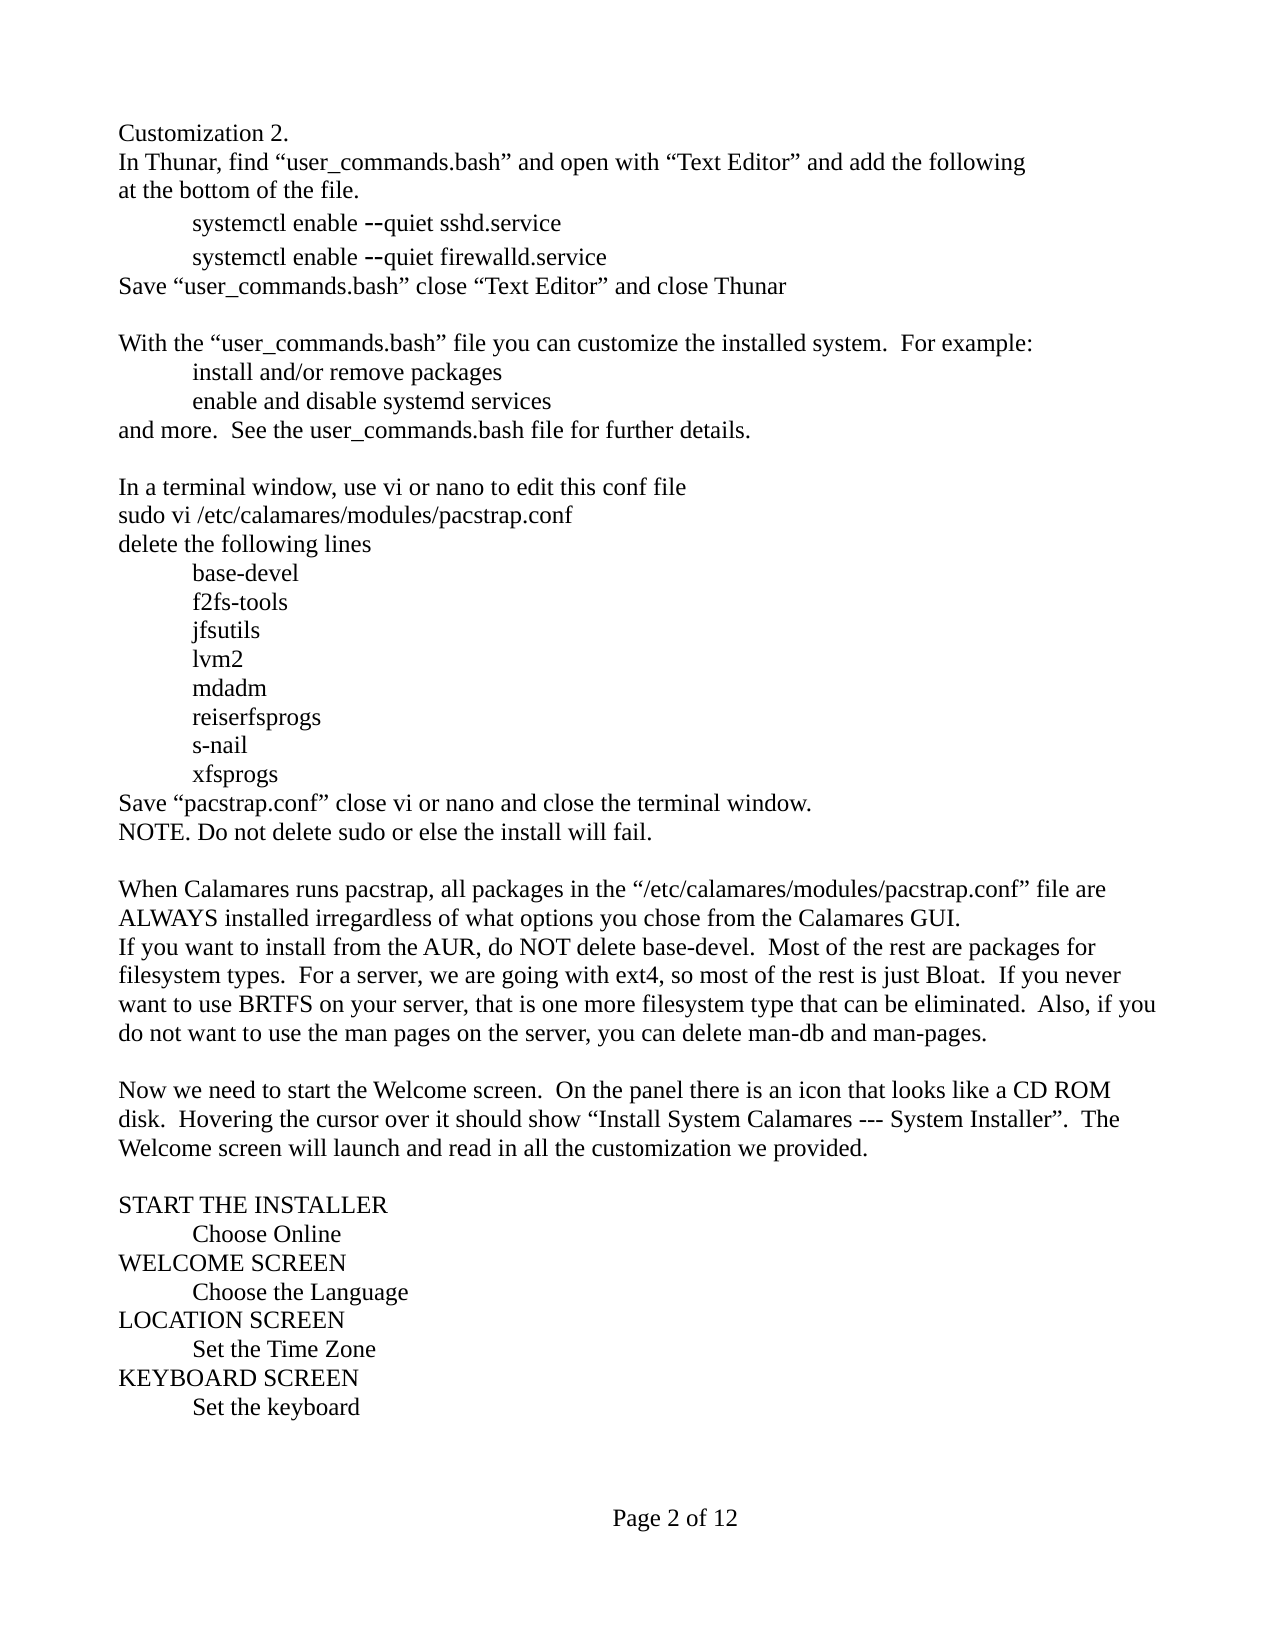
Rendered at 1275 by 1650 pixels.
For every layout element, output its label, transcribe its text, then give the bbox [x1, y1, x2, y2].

text Save “pacstrap.conf” close vi or nano and close the terminal window. [118, 788, 1157, 817]
text LOCATION SCREEN [118, 1306, 1157, 1334]
text START THE INSTALLER [118, 1191, 1157, 1219]
text Now we need to start the Welcome screen. On the panel there is an icon that looks like a CD ROM disk. Hovering the cursor over it should show “Install System Calamares --- System Installer”. The Welcome screen will launch and read in all the customization we provided. [118, 1076, 1157, 1162]
text In a terminal window, use vi or nano to edit this conf file [118, 472, 1157, 501]
text Choose the Language [118, 1277, 1157, 1306]
text When Calamares runs pacstrap, all packages in the “/etc/calamares/modules/pacstrap.conf” file are ALWAYS installed irregardless of what options you chose from the Calamares GUI. [118, 874, 1157, 932]
text Set the Time Zone [118, 1334, 1157, 1363]
text and more. See the user_commands.bash file for further details. [118, 415, 1157, 443]
text f2fs-tools [118, 587, 1157, 616]
text jfsutils [118, 616, 1157, 644]
text systemctl enable --quiet firewalld.service [118, 238, 1157, 271]
text s-nail [118, 731, 1157, 759]
text delete the following lines [118, 529, 1157, 558]
text KEYBOARD SCREEN [118, 1363, 1157, 1392]
text If you want to install from the AUR, do NOT delete base-devel. Most of the rest are packages for filesystem types. For a server, we are going with ext4, so most of the rest is just Bloat. If you never want to use BRTFS on your server, that is one more filesystem type that can be eliminated. Also, if you do not want to use the man pages on the server, you can delete man-db and man-pages. [118, 932, 1157, 1047]
text With the “user_commands.bash” file you can customize the installed system. For example: [118, 328, 1157, 357]
text In Thunar, find “user_commands.bash” and open with “Text Editor” and add the following [118, 147, 1157, 176]
text Customization 2. [118, 118, 1157, 147]
text base-devel [118, 558, 1157, 587]
text lvm2 [118, 644, 1157, 673]
text Set the keyboard [118, 1392, 1157, 1421]
text WELCOME SCREEN [118, 1248, 1157, 1277]
text at the bottom of the file. [118, 176, 1157, 204]
text Choose Online [118, 1219, 1157, 1248]
text install and/or remove packages [118, 357, 1157, 386]
text enable and disable systemd services [118, 386, 1157, 415]
text Save “user_commands.bash” close “Text Editor” and close Thunar [118, 271, 1157, 300]
text xfsprogs [118, 759, 1157, 788]
text NOTE. Do not delete sudo or else the install will fail. [118, 817, 1157, 846]
text reiserfsprogs [118, 702, 1157, 731]
text mdadm [118, 673, 1157, 702]
text systemctl enable --quiet sshd.service [118, 204, 1157, 238]
text sudo vi /etc/calamares/modules/pacstrap.conf [118, 501, 1157, 529]
